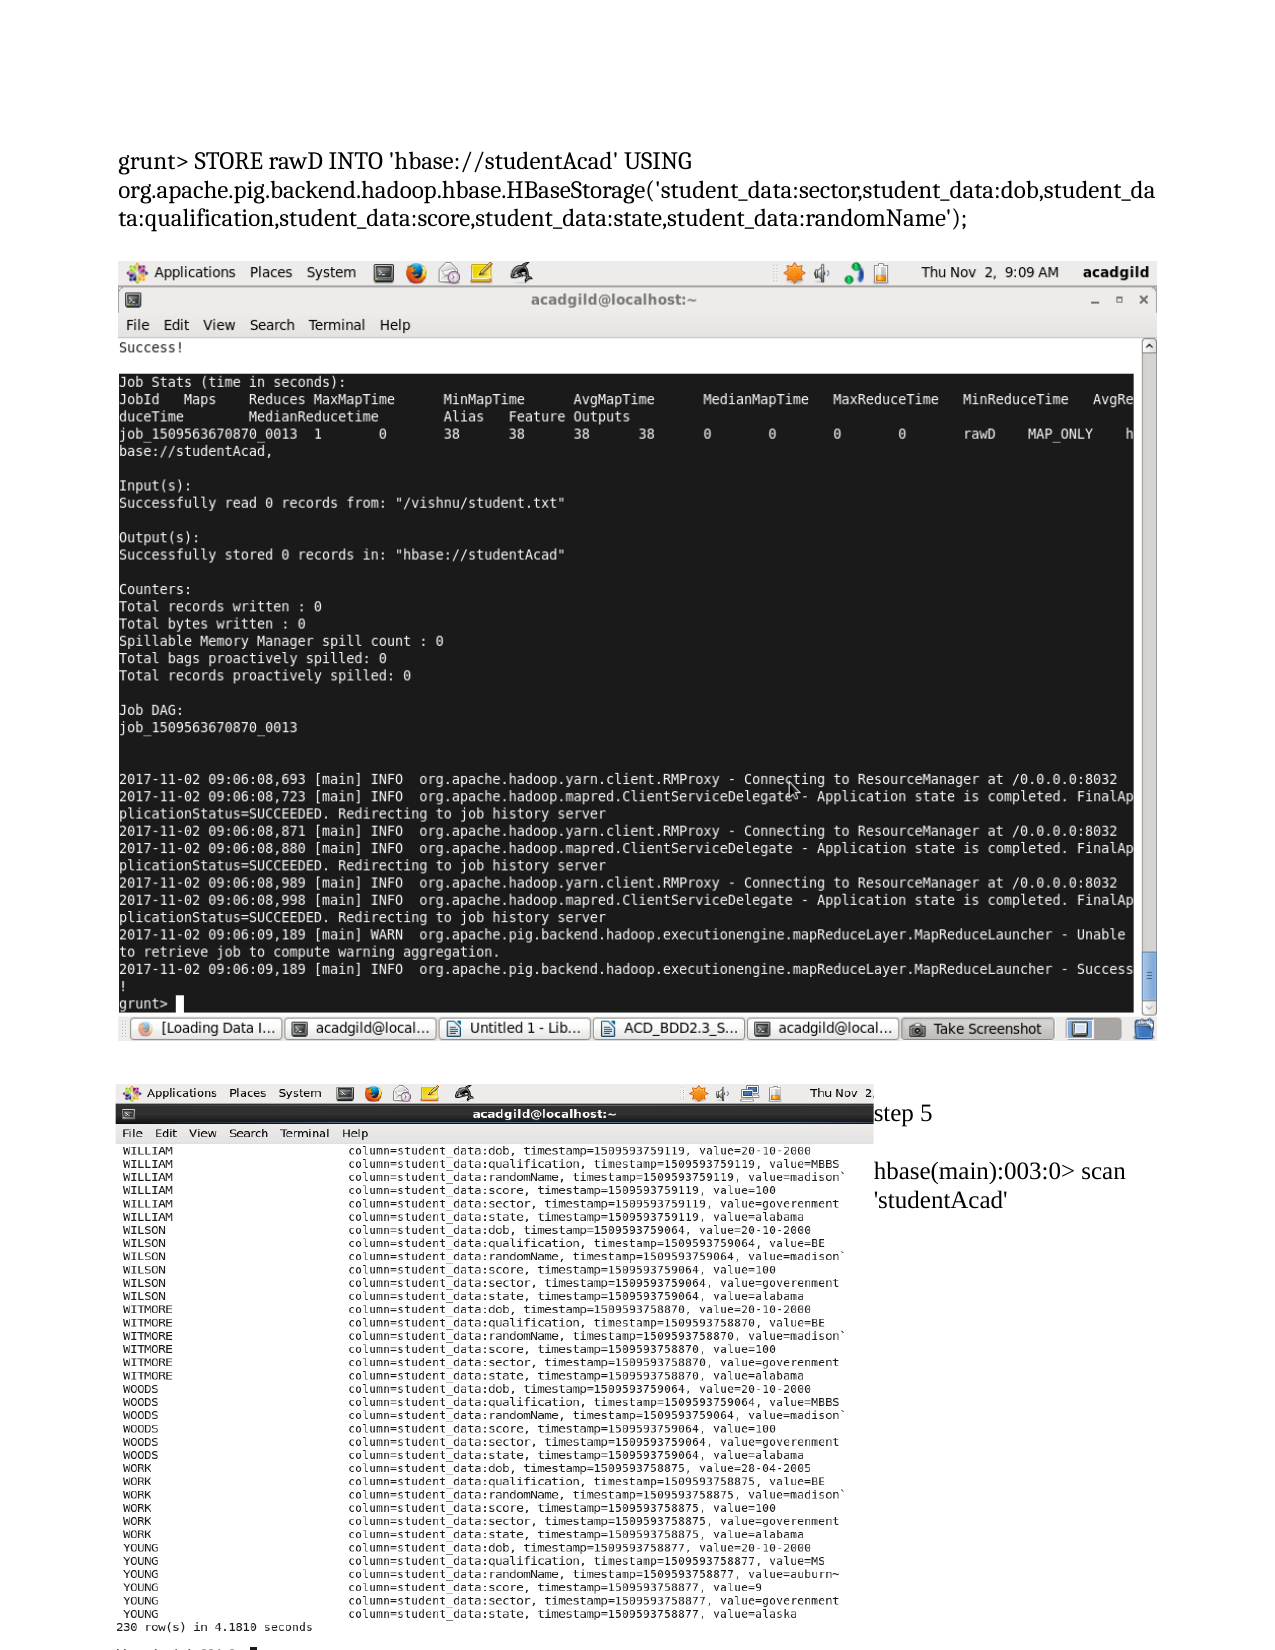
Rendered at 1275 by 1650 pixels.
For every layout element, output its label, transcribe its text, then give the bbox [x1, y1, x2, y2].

picture [118, 261, 1157, 1041]
text hbase(main):003:0> scan 'studentAcad' [874, 1156, 1157, 1213]
text step 5 [874, 1098, 1157, 1127]
picture [115, 1084, 874, 1650]
text grunt> STORE rawD INTO 'hbase://studentAcad' USING org.apache.pig.backend.hadoop.hbase.HBaseStorage('student_data:sector,student_data:dob,student_data:qualification,student_data:score,student_data:state,student_data:randomName'); [118, 147, 1157, 233]
